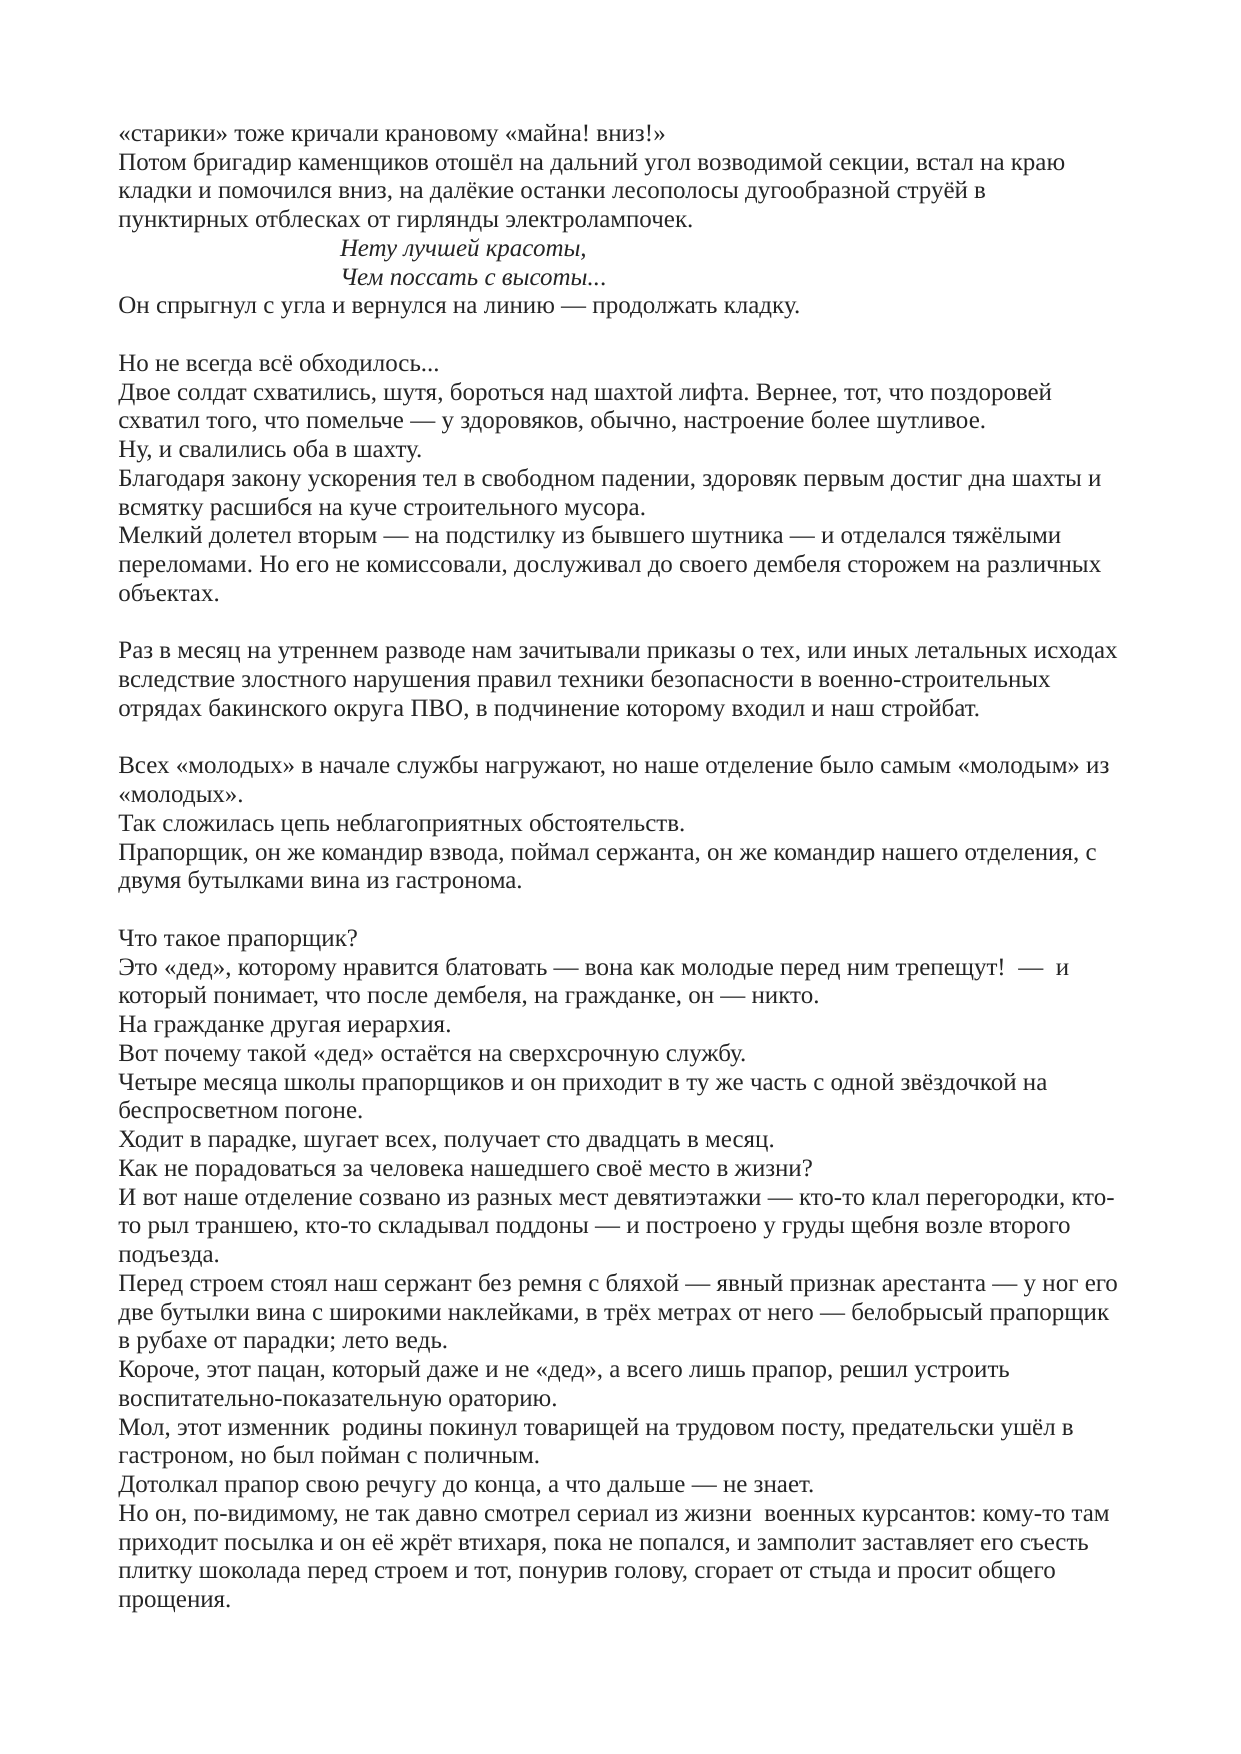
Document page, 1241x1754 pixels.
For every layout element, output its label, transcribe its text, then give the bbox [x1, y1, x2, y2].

text «старики» тоже кричали крановому «майна! вниз!» [118, 118, 1122, 147]
text Потом бригадир каменщиков отошёл на дальний угол возводимой секции, встал на краю кладки и помочился вниз, на далёкие останки лесополосы дугообразной струёй в пунктирных отблесках от гирлянды электролампочек. [118, 147, 1122, 233]
text Всех «молодых» в начале службы нагружают, но наше отделение было самым «молодым» из «молодых». [118, 751, 1122, 808]
text Дотолкал прапор свою речугу до конца, а что дальше — не знает. [118, 1469, 1122, 1498]
text И вот наше отделение созвано из разных мест девятиэтажки — кто-то клал перегородки, кто-то рыл траншею, кто-то складывал поддоны — и построено у груды щебня возле второго подъезда. [118, 1182, 1122, 1268]
text Чем поссать с высоты... [118, 262, 1122, 291]
text Так сложилась цепь неблагоприятных обстоятельств. [118, 808, 1122, 837]
text Вот почему такой «дед» остаётся на сверхсрочную службу. [118, 1038, 1122, 1067]
text Но он, по-видимому, не так давно смотрел сериал из жизни военных курсантов: кому-то там приходит посылка и он её жрёт втихаря, пока не попался, и замполит заставляет его съесть плитку шоколада перед строем и тот, понурив голову, сгорает от стыда и просит общего прощения. [118, 1498, 1122, 1613]
text Ходит в парадке, шугает всех, получает сто двадцать в месяц. [118, 1124, 1122, 1153]
text Раз в месяц на утреннем разводе нам зачитывали приказы о тех, или иных летальных исходах [118, 636, 1122, 664]
text вследствие злостного нарушения правил техники безопасности в военно-строительных отрядах бакинского округа ПВО, в подчинение которому входил и наш стройбат. [118, 664, 1122, 722]
text Нету лучшей красоты, [118, 233, 1122, 262]
text Перед строем стоял наш сержант без ремня с бляхой — явный признак арестанта — у ног его две бутылки вина с широкими наклейками, в трёх метрах от него — белобрысый прапорщик в рубахе от парадки; лето ведь. [118, 1268, 1122, 1354]
text Благодаря закону ускорения тел в свободном падении, здоровяк первым достиг дна шахты и всмятку расшибся на куче строительного мусора. [118, 463, 1122, 521]
text На гражданке другая иерархия. [118, 1009, 1122, 1038]
text Двое солдат схватились, шутя, бороться над шахтой лифта. Вернее, тот, что поздоровей схватил того, что помельче — у здоровяков, обычно, настроение более шутливое. [118, 377, 1122, 434]
text Четыре месяца школы прапорщиков и он приходит в ту же часть с одной звёздочкой на беспросветном погоне. [118, 1067, 1122, 1124]
text Это «дед», которому нравится блатовать — вона как молодые перед ним трепещут! — и который понимает, что после дембеля, на гражданке, он — никто. [118, 952, 1122, 1009]
text Короче, этот пацан, который даже и не «дед», а всего лишь прапор, решил устроить воспитательно-показательную ораторию. [118, 1354, 1122, 1412]
text Как не порадоваться за человека нашедшего своё место в жизни? [118, 1153, 1122, 1182]
text Что такое прапорщик? [118, 923, 1122, 952]
text Прапорщик, он же командир взвода, поймал сержанта, он же командир нашего отделения, с двумя бутылками вина из гастронома. [118, 837, 1122, 894]
text Он спрыгнул с угла и вернулся на линию — продолжать кладку. [118, 291, 1122, 319]
text Но не всегда всё обходилось... [118, 348, 1122, 377]
text Мелкий долетел вторым — на подстилку из бывшего шутника — и отделался тяжёлыми переломами. Но его не комиссовали, дослуживал до своего дембеля сторожем на различных объектах. [118, 521, 1122, 607]
text Мол, этот изменник родины покинул товарищей на трудовом посту, предательски ушёл в гастроном, но был пойман с поличным. [118, 1412, 1122, 1469]
text Ну, и свалились оба в шахту. [118, 434, 1122, 463]
